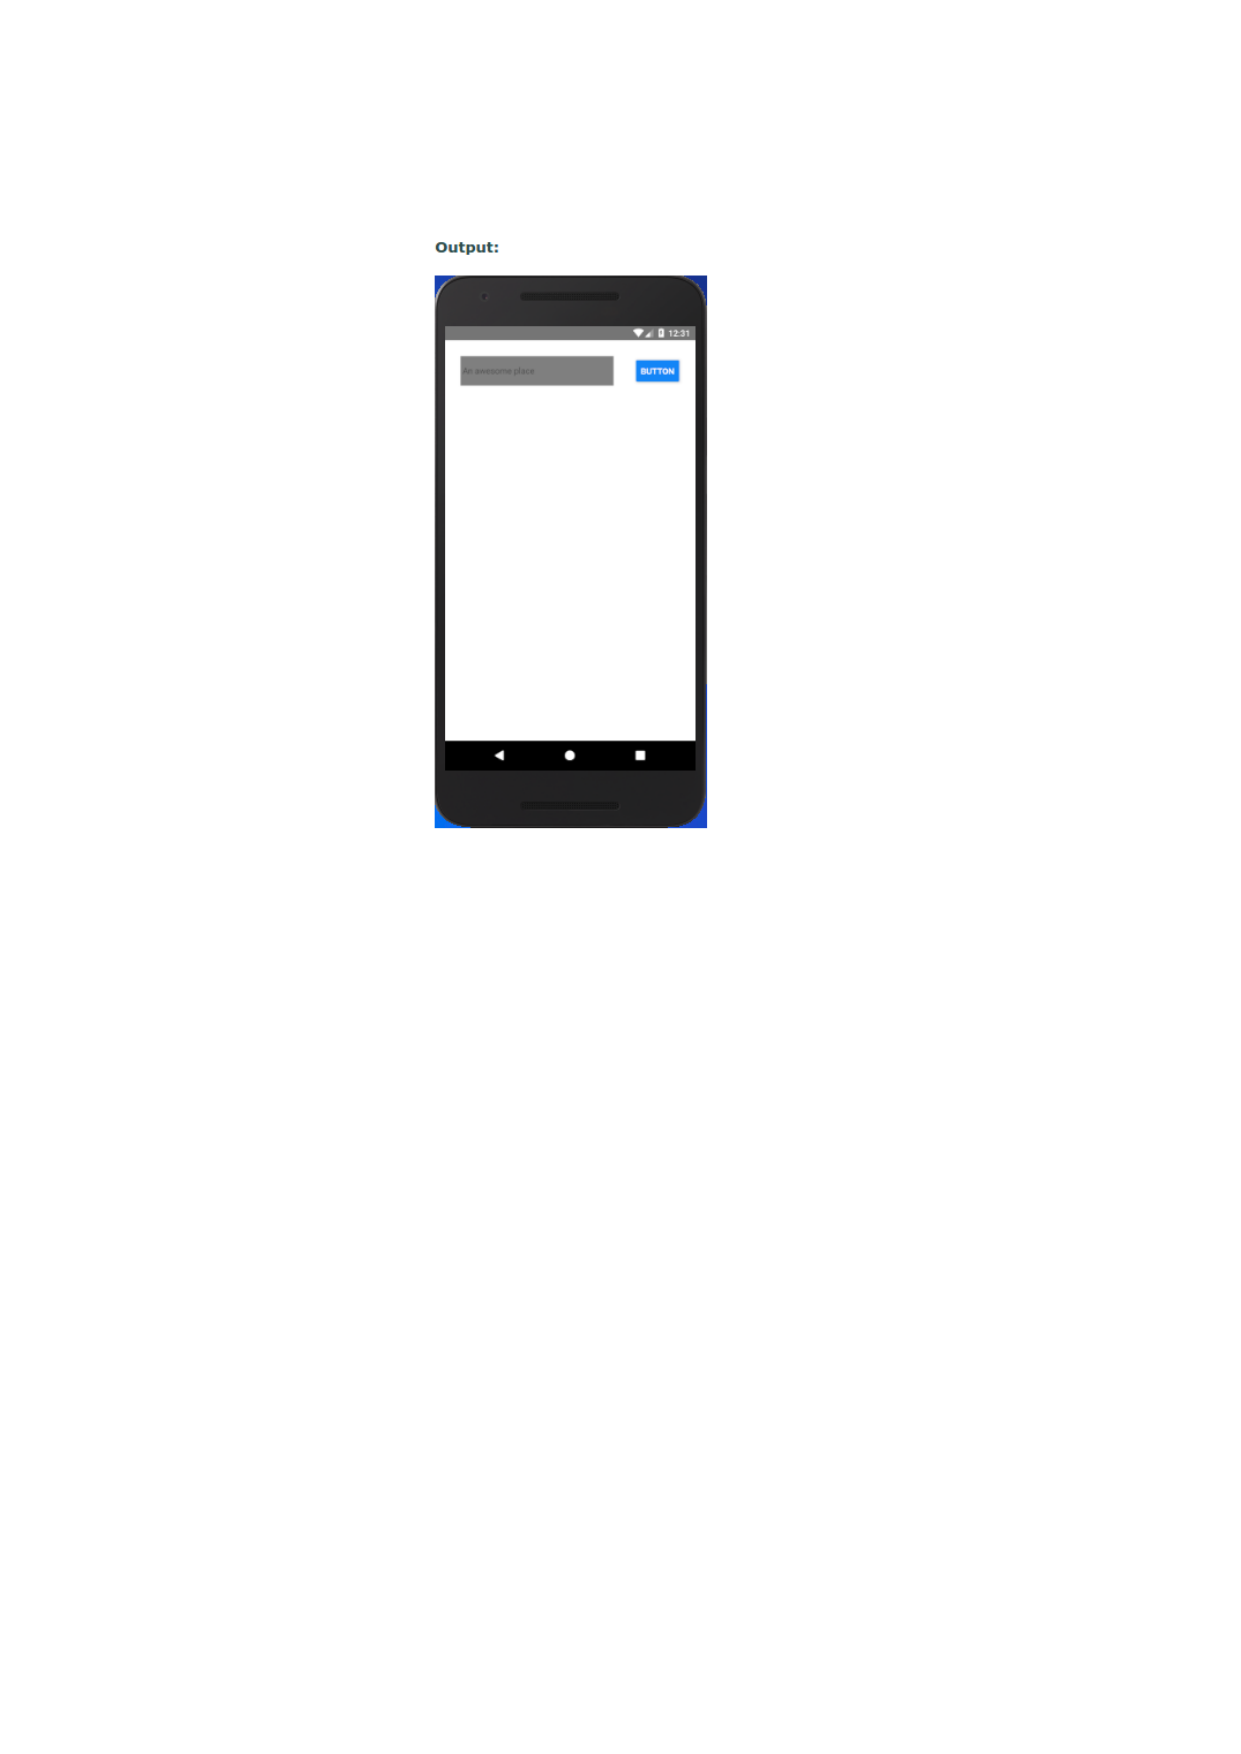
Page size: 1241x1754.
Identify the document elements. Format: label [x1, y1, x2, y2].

picture [414, 233, 826, 842]
